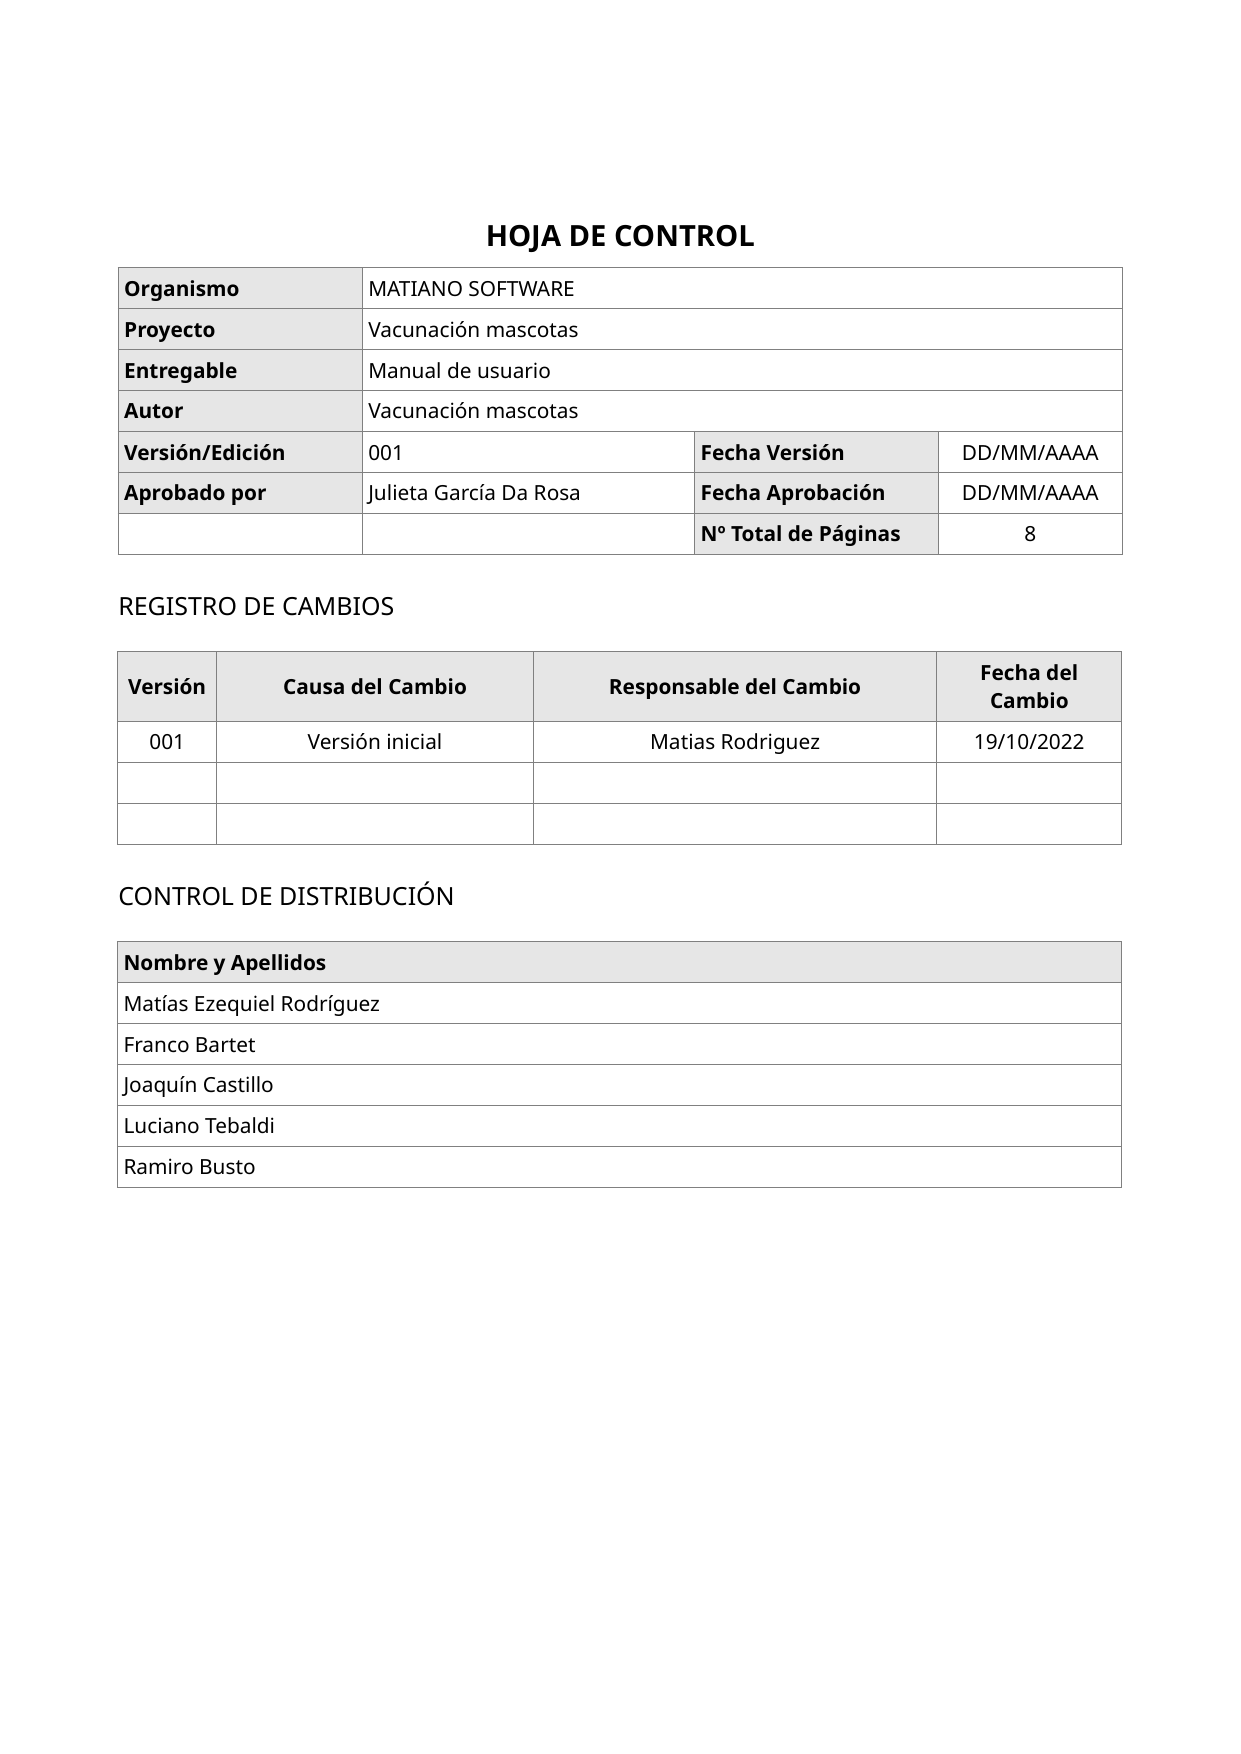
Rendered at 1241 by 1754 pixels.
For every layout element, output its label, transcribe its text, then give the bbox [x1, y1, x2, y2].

table_cell Manual de usuario [363, 350, 1122, 390]
table_cell 001 [118, 722, 216, 762]
table_cell Entregable [119, 350, 362, 390]
text HOJA DE CONTROL [118, 215, 1122, 254]
table_header MATIANO SOFTWARE [363, 268, 1122, 308]
table_cell Vacunación mascotas [363, 391, 1122, 431]
table_cell 19/10/2022 [937, 722, 1121, 762]
table_cell Proyecto [119, 309, 362, 349]
table_cell Luciano Tebaldi [118, 1106, 1121, 1146]
table_cell Fecha Versión [695, 432, 938, 472]
table_cell Joaquín Castillo [118, 1065, 1121, 1105]
table_cell Versión/Edición [119, 432, 362, 472]
table_cell Vacunación mascotas [363, 309, 1122, 349]
table_cell Ramiro Busto [118, 1147, 1121, 1187]
table_cell 001 [363, 432, 694, 472]
table_cell [363, 514, 694, 554]
table_cell [217, 763, 533, 802]
table_cell [937, 804, 1121, 843]
table_cell 8 [939, 514, 1122, 554]
text CONTROL DE DISTRIBUCIÓN [118, 878, 1122, 913]
table_cell Aprobado por [119, 473, 362, 513]
table_header Fecha del Cambio [937, 652, 1121, 721]
table_cell Versión inicial [217, 722, 533, 762]
table_cell Julieta García Da Rosa [363, 473, 694, 513]
table_cell [937, 763, 1121, 802]
table_header Nombre y Apellidos [118, 942, 1121, 982]
table_cell [534, 804, 936, 843]
table_header Organismo [119, 268, 362, 308]
table_cell DD/MM/AAAA [939, 432, 1122, 472]
table_header Causa del Cambio [217, 652, 533, 721]
table_cell [534, 763, 936, 802]
table_cell Franco Bartet [118, 1024, 1121, 1064]
table_cell DD/MM/AAAA [939, 473, 1122, 513]
table_cell Autor [119, 391, 362, 431]
table_header Responsable del Cambio [534, 652, 936, 721]
table_header Versión [118, 652, 216, 721]
table_cell [118, 804, 216, 843]
table_cell Nº Total de Páginas [695, 514, 938, 554]
table_cell Fecha Aprobación [695, 473, 938, 513]
table_cell [118, 763, 216, 802]
table_cell [217, 804, 533, 843]
text REGISTRO DE CAMBIOS [118, 589, 1122, 623]
table_cell Matías Ezequiel Rodríguez [118, 983, 1121, 1023]
table_cell [119, 514, 362, 554]
table_cell Matias Rodriguez [534, 722, 936, 762]
